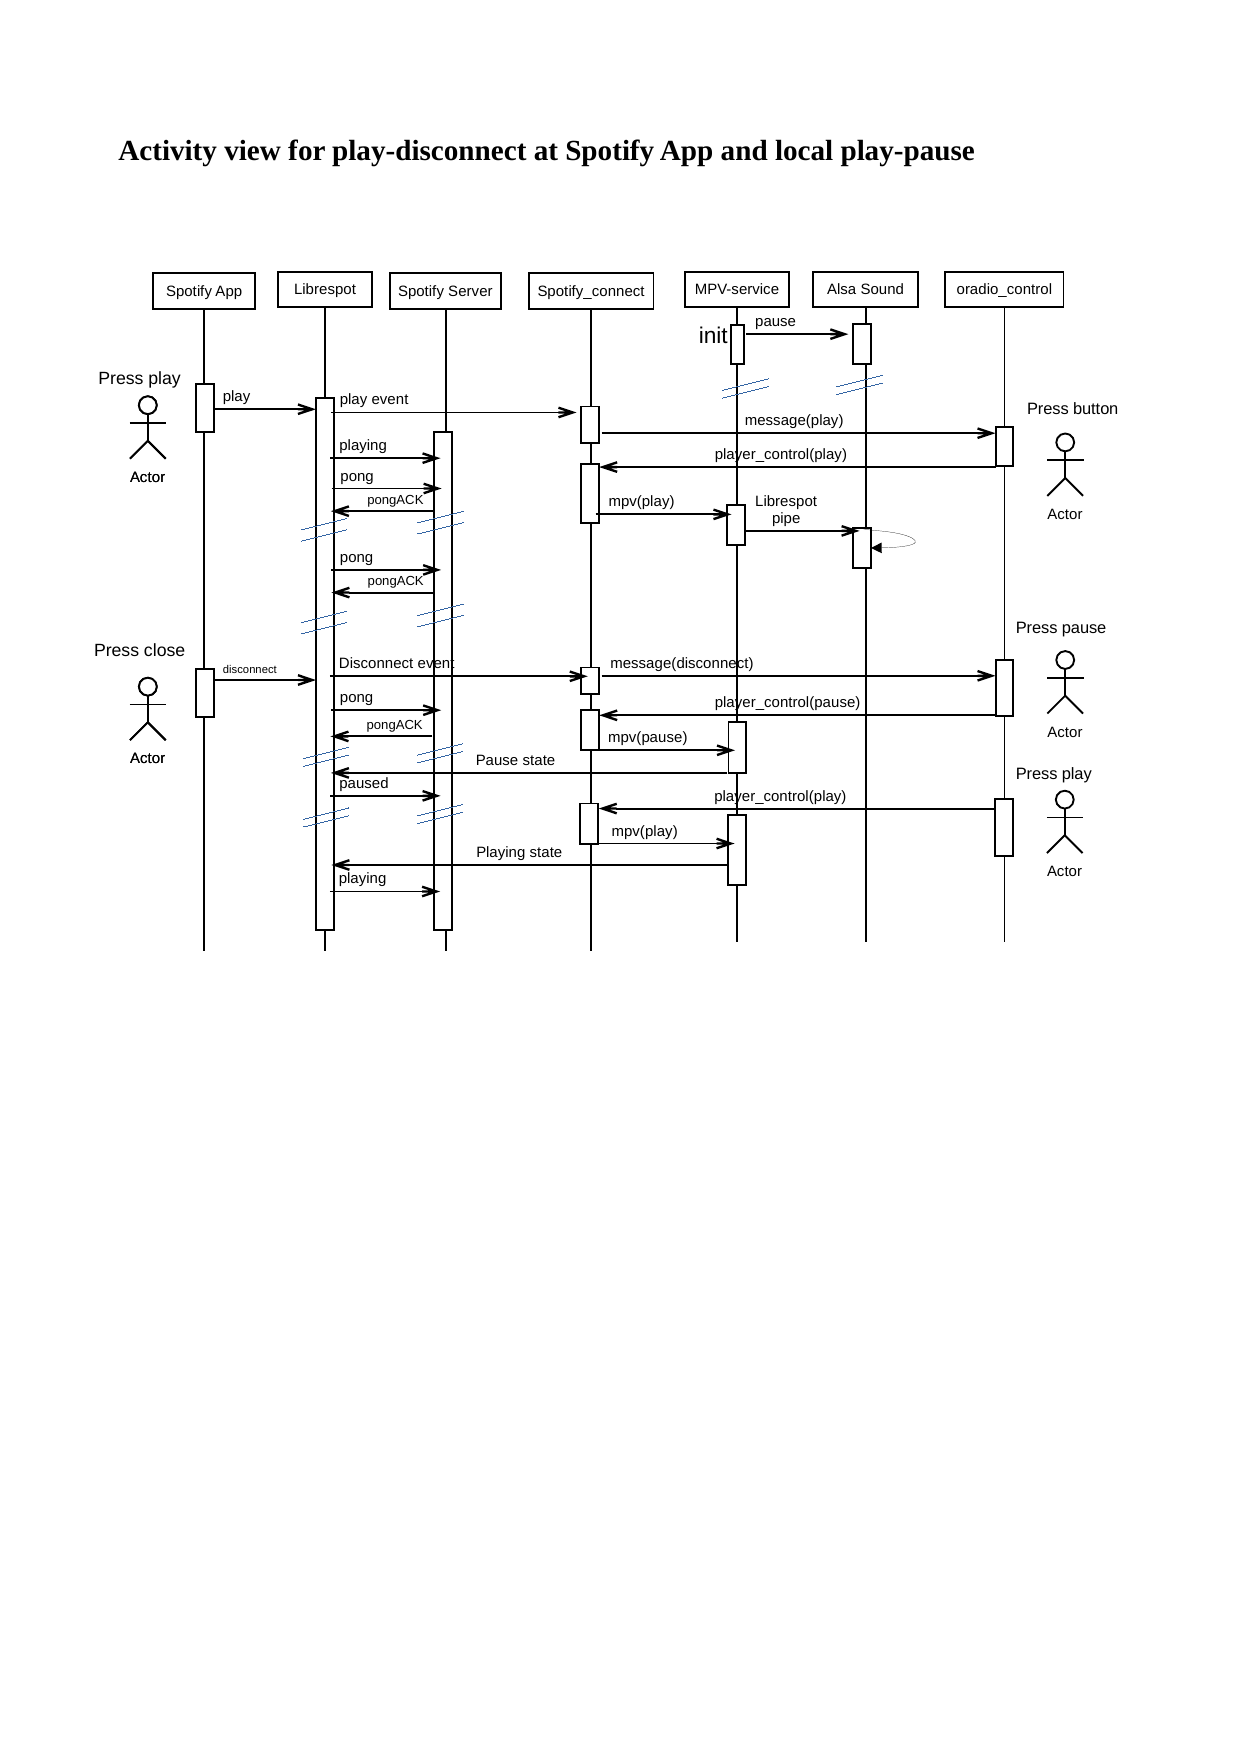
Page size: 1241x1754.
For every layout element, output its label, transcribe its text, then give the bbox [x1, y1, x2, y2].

subtitle Activity view for play-disconnect at Spotify App and local play-pause [118, 133, 1122, 166]
